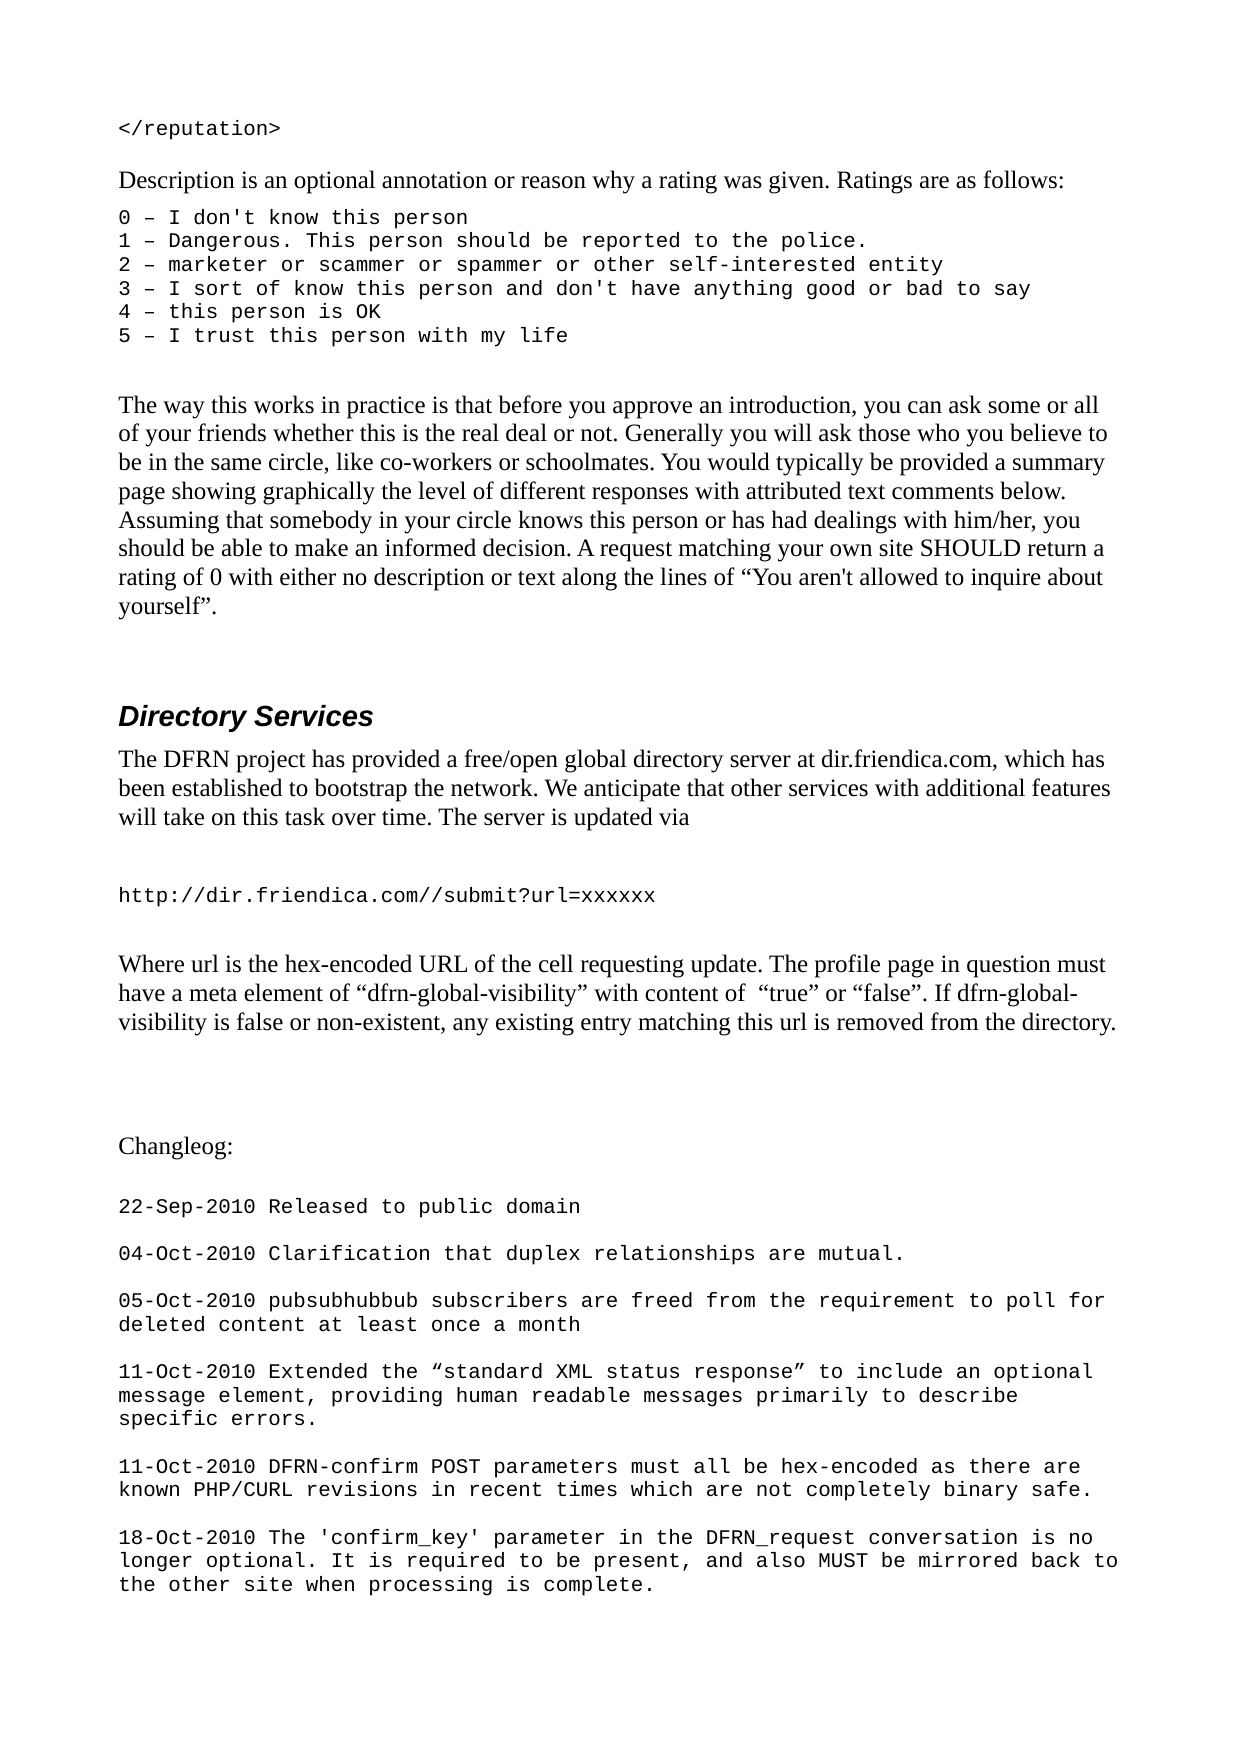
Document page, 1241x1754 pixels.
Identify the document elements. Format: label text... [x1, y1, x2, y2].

text Description is an optional annotation or reason why a rating was given. Ratings are as follows: [118, 165, 1122, 194]
text 04-Oct-2010 Clarification that duplex relationships are mutual. [118, 1243, 1122, 1267]
text 5 – I trust this person with my life [118, 325, 1122, 348]
text The DFRN project has provided a free/open global directory server at dir.friendica.com, which has been established to bootstrap the network. We anticipate that other services with additional features will take on this task over time. The server is updated via [118, 744, 1122, 831]
subtitle Directory Services [118, 698, 1122, 732]
text 3 – I sort of know this person and don't have anything good or bad to say [118, 278, 1122, 301]
text </reputation> [118, 118, 1122, 142]
text 18-Oct-2010 The 'confirm_key' parameter in the DFRN_request conversation is no longer optional. It is required to be present, and also MUST be mirrored back to the other site when processing is complete. [118, 1527, 1122, 1598]
text http://dir.friendica.com//submit?url=xxxxxx [118, 884, 1122, 908]
text Changleog: [118, 1131, 1122, 1159]
text The way this works in practice is that before you approve an introduction, you can ask some or all of your friends whether this is the real deal or not. Generally you will ask those who you believe to be in the same circle, like co-workers or schoolmates. You would typically be provided a summary page showing graphically the level of different responses with attributed text comments below. Assuming that somebody in your circle knows this person or has had dealings with him/her, you should be able to make an informed decision. A request matching your own site SHOULD return a rating of 0 with either no description or text along the lines of “You aren't allowed to inquire about yourself”. [118, 390, 1122, 620]
text 1 – Dangerous. This person should be reported to the police. [118, 230, 1122, 254]
text Where url is the hex-encoded URL of the cell requesting update. The profile page in question must have a meta element of “dfrn-global-visibility” with content of “true” or “false”. If dfrn-global-visibility is false or non-existent, any existing entry matching this url is removed from the directory. [118, 949, 1122, 1036]
text 05-Oct-2010 pubsubhubbub subscribers are freed from the requirement to poll for deleted content at least once a month [118, 1290, 1122, 1337]
text 0 – I don't know this person [118, 207, 1122, 230]
text 2 – marketer or scammer or spammer or other self-interested entity [118, 254, 1122, 278]
text 4 – this person is OK [118, 301, 1122, 325]
text 22-Sep-2010 Released to public domain [118, 1196, 1122, 1219]
text 11-Oct-2010 Extended the “standard XML status response” to include an optional message element, providing human readable messages primarily to describe specific errors. [118, 1361, 1122, 1432]
text 11-Oct-2010 DFRN-confirm POST parameters must all be hex-encoded as there are known PHP/CURL revisions in recent times which are not completely binary safe. [118, 1456, 1122, 1503]
